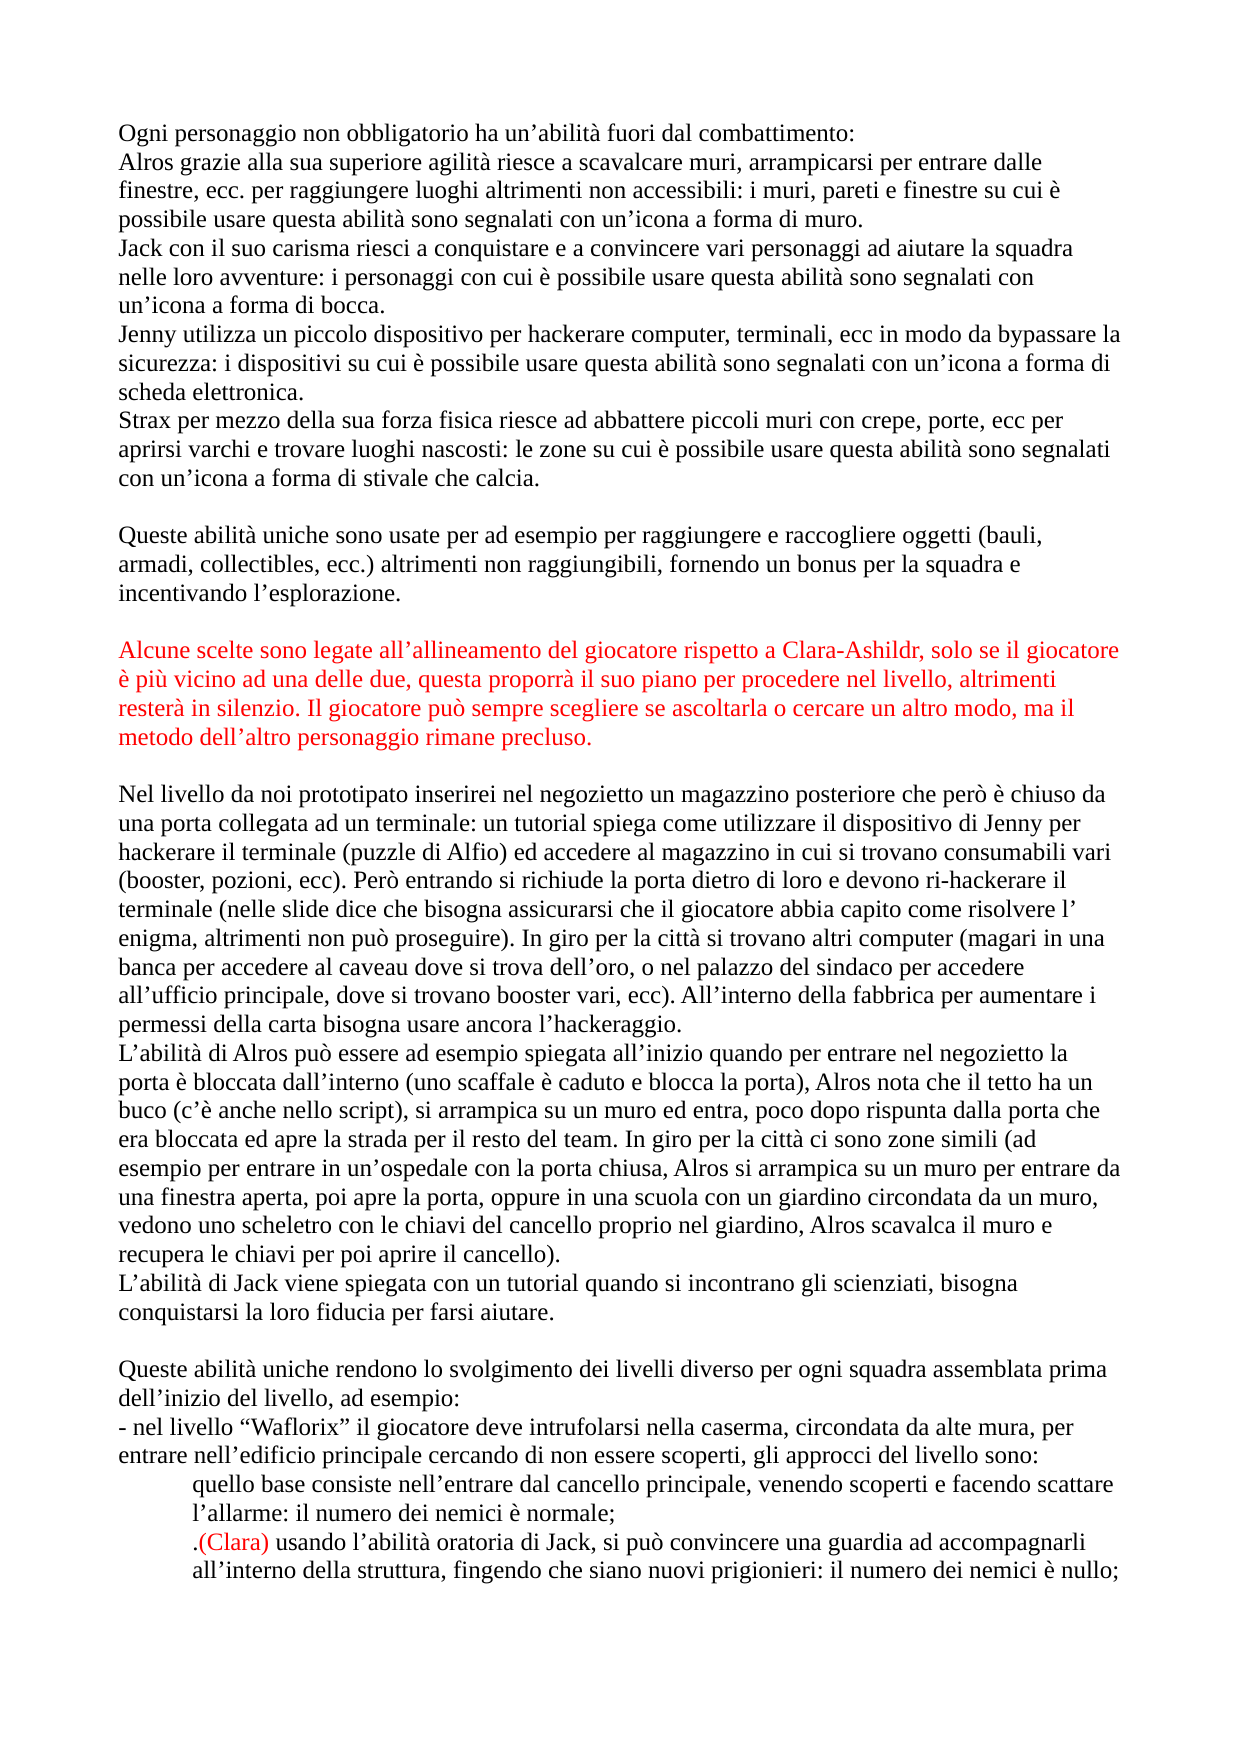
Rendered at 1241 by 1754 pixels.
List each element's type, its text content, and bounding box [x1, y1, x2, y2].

text L’abilità di Jack viene spiegata con un tutorial quando si incontrano gli scienziati, bisogna conquistarsi la loro fiducia per farsi aiutare. [118, 1268, 1122, 1326]
text quello base consiste nell’entrare dal cancello principale, venendo scoperti e facendo scattare l’allarme: il numero dei nemici è normale; [118, 1469, 1122, 1527]
text - nel livello “Waflorix” il giocatore deve intrufolarsi nella caserma, circondata da alte mura, per entrare nell’edificio principale cercando di non essere scoperti, gli approcci del livello sono: [118, 1412, 1122, 1469]
text L’abilità di Alros può essere ad esempio spiegata all’inizio quando per entrare nel negozietto la porta è bloccata dall’interno (uno scaffale è caduto e blocca la porta), Alros nota che il tetto ha un buco (c’è anche nello script), si arrampica su un muro ed entra, poco dopo rispunta dalla porta che era bloccata ed apre la strada per il resto del team. In giro per la città ci sono zone simili (ad esempio per entrare in un’ospedale con la porta chiusa, Alros si arrampica su un muro per entrare da una finestra aperta, poi apre la porta, oppure in una scuola con un giardino circondata da un muro, vedono uno scheletro con le chiavi del cancello proprio nel giardino, Alros scavalca il muro e recupera le chiavi per poi aprire il cancello). [118, 1038, 1122, 1268]
text Jack con il suo carisma riesci a conquistare e a convincere vari personaggi ad aiutare la squadra nelle loro avventure: i personaggi con cui è possibile usare questa abilità sono segnalati con un’icona a forma di bocca. [118, 233, 1122, 319]
text Strax per mezzo della sua forza fisica riesce ad abbattere piccoli muri con crepe, porte, ecc per aprirsi varchi e trovare luoghi nascosti: le zone su cui è possibile usare questa abilità sono segnalati con un’icona a forma di stivale che calcia. [118, 406, 1122, 492]
text Jenny utilizza un piccolo dispositivo per hackerare computer, terminali, ecc in modo da bypassare la sicurezza: i dispositivi su cui è possibile usare questa abilità sono segnalati con un’icona a forma di scheda elettronica. [118, 319, 1122, 406]
text .(Clara) usando l’abilità oratoria di Jack, si può convincere una guardia ad accompagnarli all’interno della struttura, fingendo che siano nuovi prigionieri: il numero dei nemici è nullo; [118, 1527, 1122, 1584]
text Queste abilità uniche rendono lo svolgimento dei livelli diverso per ogni squadra assemblata prima dell’inizio del livello, ad esempio: [118, 1354, 1122, 1412]
text Ogni personaggio non obbligatorio ha un’abilità fuori dal combattimento: [118, 118, 1122, 147]
text Nel livello da noi prototipato inserirei nel negozietto un magazzino posteriore che però è chiuso da una porta collegata ad un terminale: un tutorial spiega come utilizzare il dispositivo di Jenny per hackerare il terminale (puzzle di Alfio) ed accedere al magazzino in cui si trovano consumabili vari (booster, pozioni, ecc). Però entrando si richiude la porta dietro di loro e devono ri-hackerare il terminale (nelle slide dice che bisogna assicurarsi che il giocatore abbia capito come risolvere l’ enigma, altrimenti non può proseguire). In giro per la città si trovano altri computer (magari in una banca per accedere al caveau dove si trova dell’oro, o nel palazzo del sindaco per accedere all’ufficio principale, dove si trovano booster vari, ecc). All’interno della fabbrica per aumentare i permessi della carta bisogna usare ancora l’hackeraggio. [118, 779, 1122, 1038]
text Alros grazie alla sua superiore agilità riesce a scavalcare muri, arrampicarsi per entrare dalle finestre, ecc. per raggiungere luoghi altrimenti non accessibili: i muri, pareti e finestre su cui è possibile usare questa abilità sono segnalati con un’icona a forma di muro. [118, 147, 1122, 233]
text Queste abilità uniche sono usate per ad esempio per raggiungere e raccogliere oggetti (bauli, armadi, collectibles, ecc.) altrimenti non raggiungibili, fornendo un bonus per la squadra e incentivando l’esplorazione. [118, 521, 1122, 607]
text Alcune scelte sono legate all’allineamento del giocatore rispetto a Clara-Ashildr, solo se il giocatore è più vicino ad una delle due, questa proporrà il suo piano per procedere nel livello, altrimenti resterà in silenzio. Il giocatore può sempre scegliere se ascoltarla o cercare un altro modo, ma il metodo dell’altro personaggio rimane precluso. [118, 636, 1122, 751]
